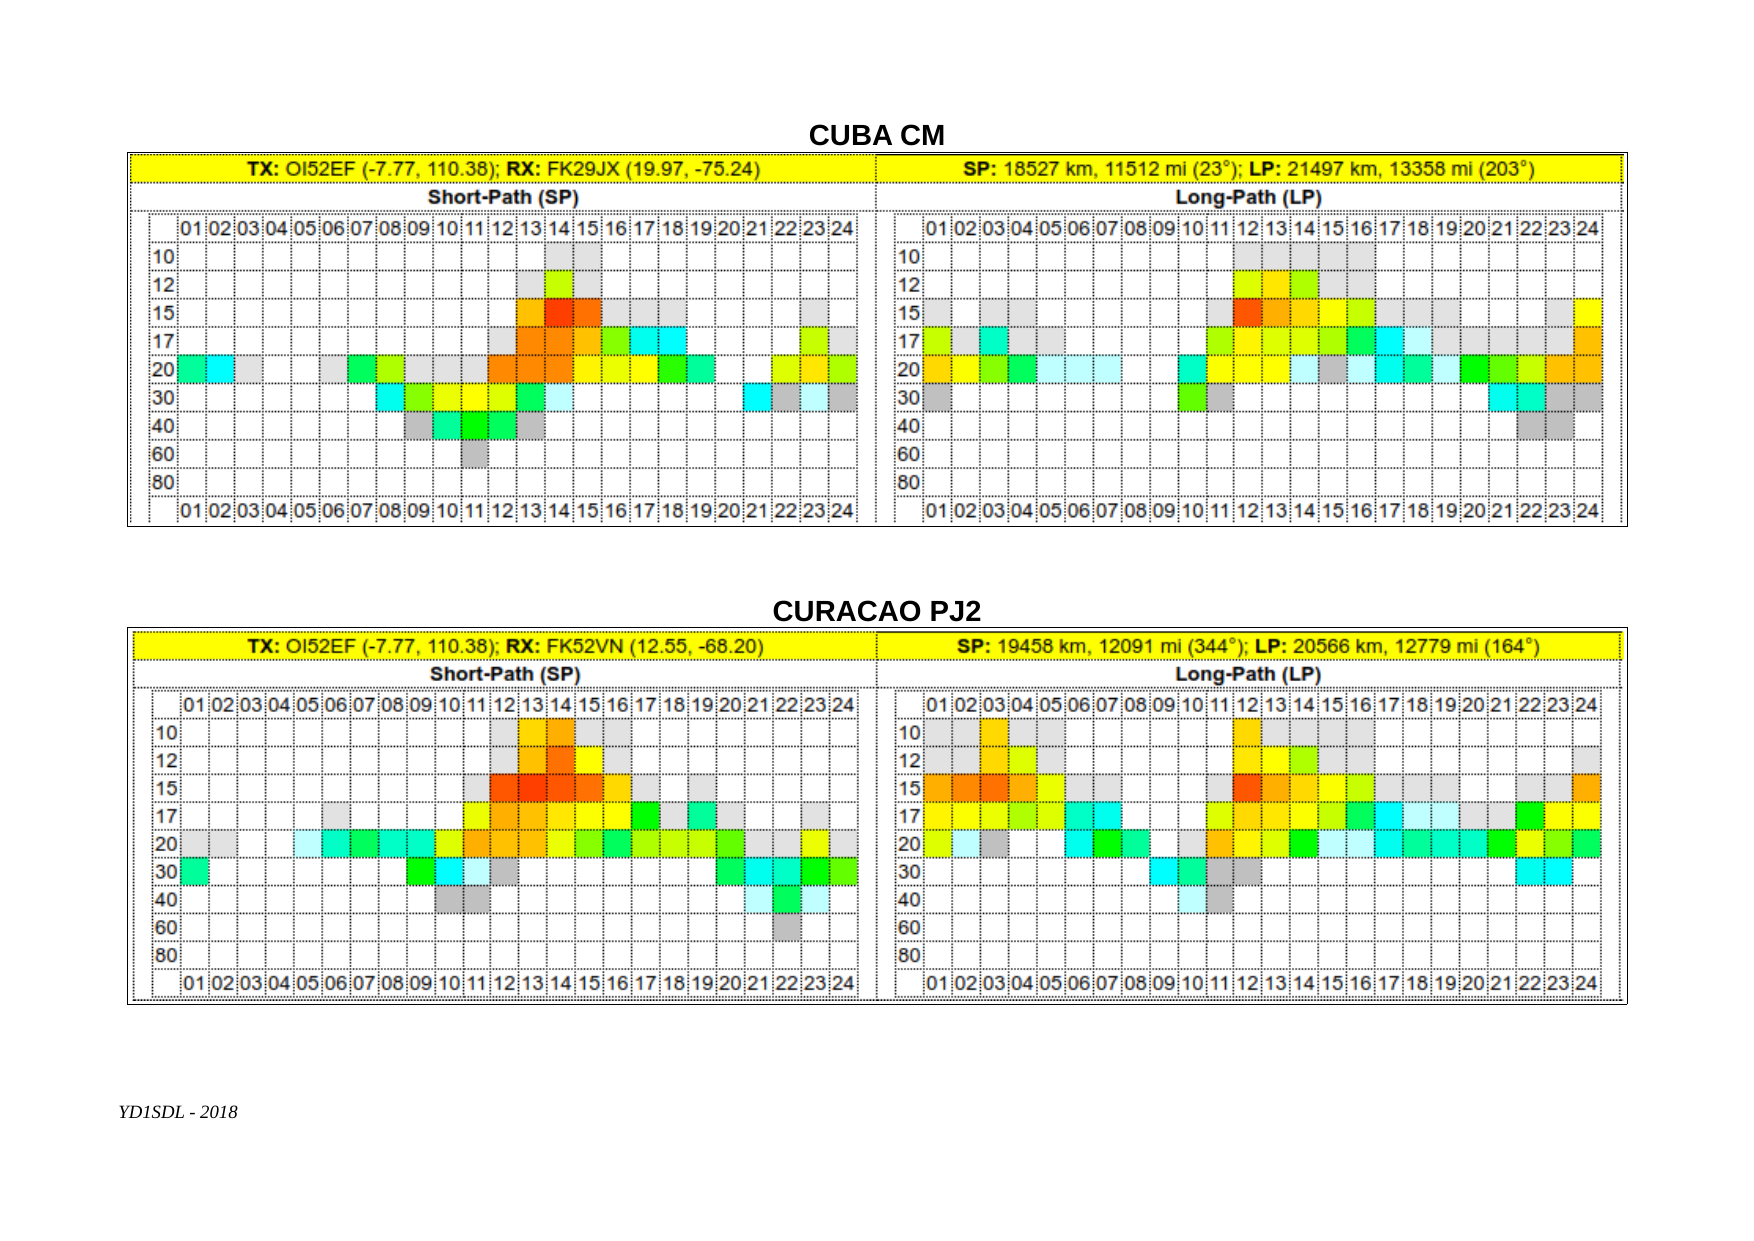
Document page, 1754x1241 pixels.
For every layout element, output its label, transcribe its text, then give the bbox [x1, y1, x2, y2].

text CURACAO PJ2 [118, 594, 1636, 627]
picture [130, 630, 1624, 1001]
picture [130, 154, 1624, 524]
text CUBA CM [118, 118, 1636, 152]
